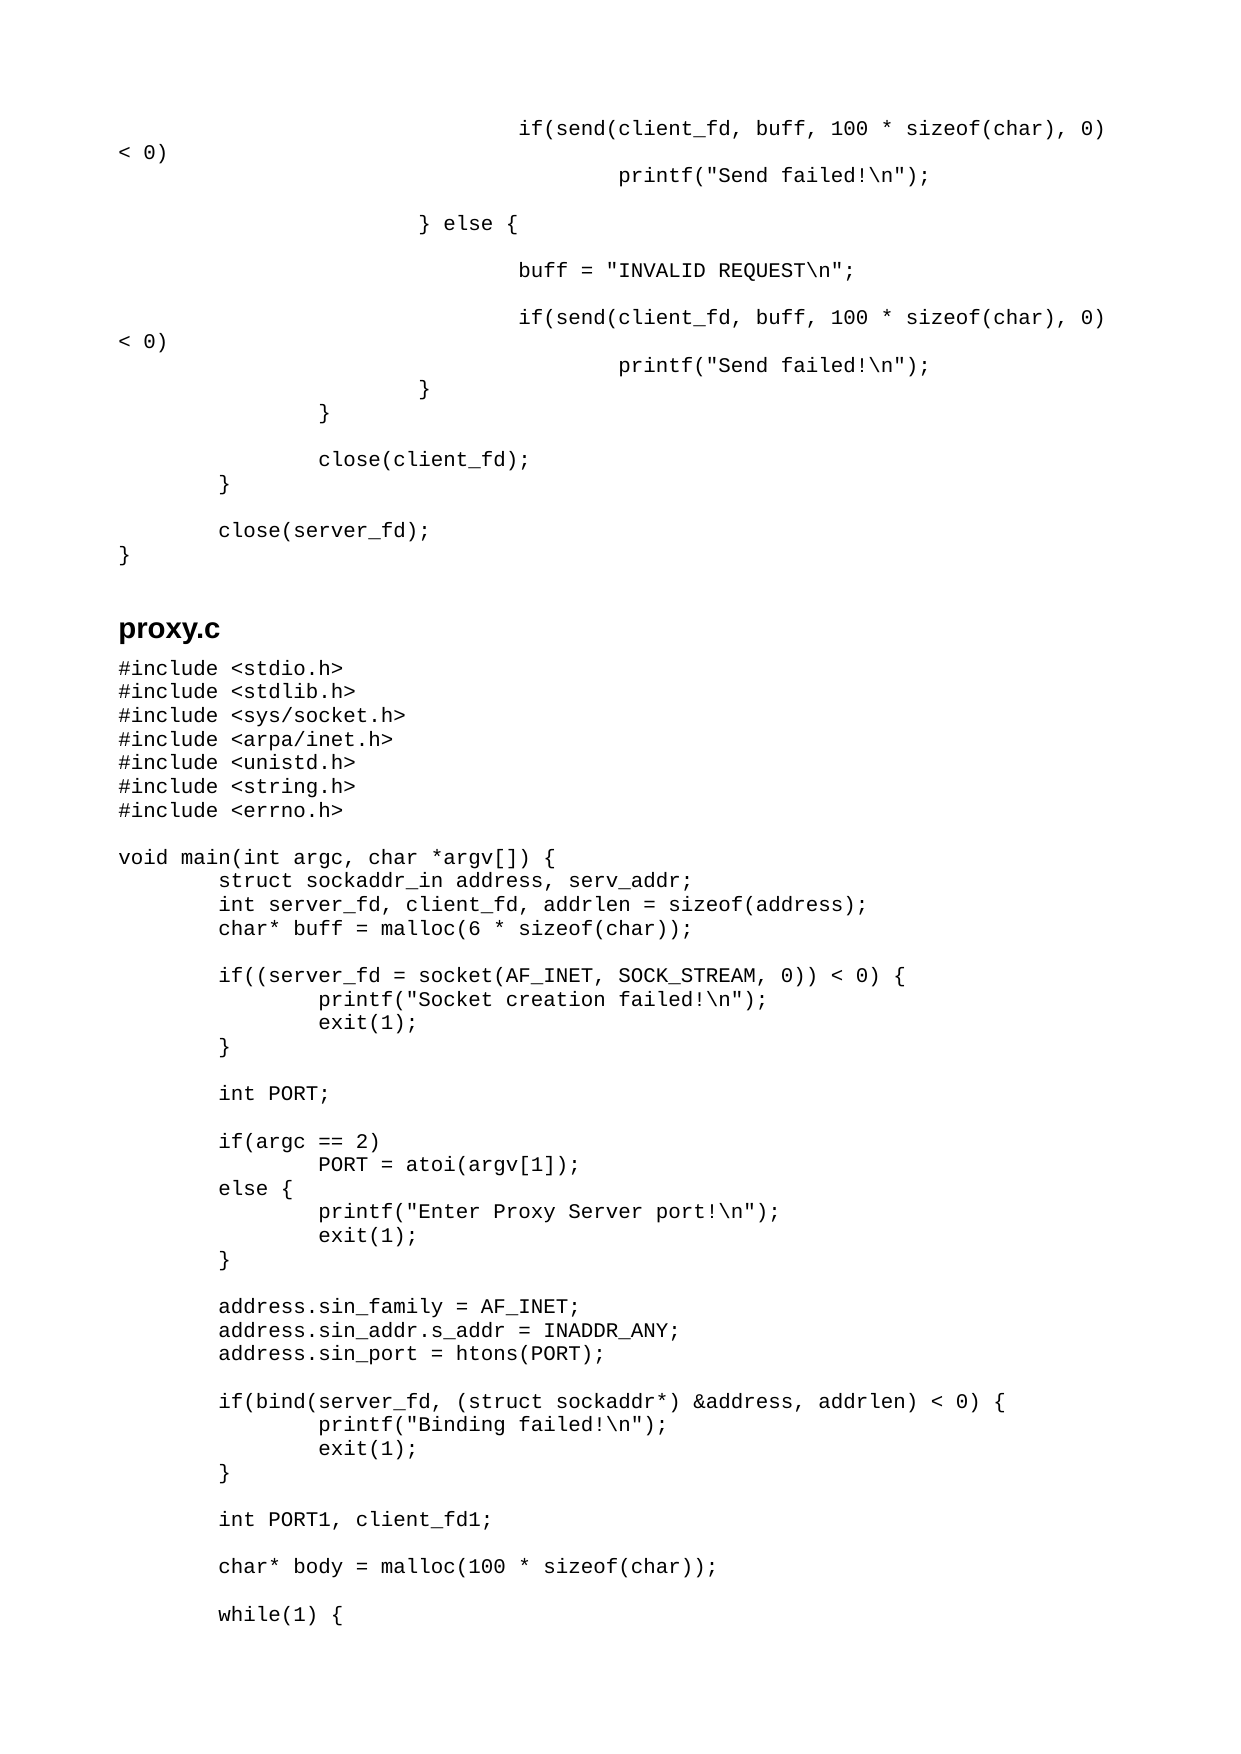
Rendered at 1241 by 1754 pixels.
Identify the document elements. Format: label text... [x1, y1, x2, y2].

text int PORT; [118, 1083, 1122, 1107]
text void main(int argc, char *argv[]) { [118, 847, 1122, 871]
text printf("Send failed!\n"); [118, 165, 1122, 189]
text address.sin_addr.s_addr = INADDR_ANY; [118, 1320, 1122, 1343]
text exit(1); [118, 1225, 1122, 1249]
text printf("Socket creation failed!\n"); [118, 989, 1122, 1012]
text } [118, 1249, 1122, 1272]
text close(server_fd); [118, 520, 1122, 544]
text #include <unistd.h> [118, 752, 1122, 776]
text if(send(client_fd, buff, 100 * sizeof(char), 0) < 0) [118, 118, 1122, 165]
text #include <arpa/inet.h> [118, 729, 1122, 752]
text } [118, 1036, 1122, 1060]
text #include <stdlib.h> [118, 681, 1122, 705]
text printf("Enter Proxy Server port!\n"); [118, 1202, 1122, 1225]
text exit(1); [118, 1438, 1122, 1462]
text struct sockaddr_in address, serv_addr; [118, 871, 1122, 894]
text int PORT1, client_fd1; [118, 1509, 1122, 1533]
text char* body = malloc(100 * sizeof(char)); [118, 1556, 1122, 1580]
text } [118, 1462, 1122, 1485]
text } else { [118, 213, 1122, 236]
text char* buff = malloc(6 * sizeof(char)); [118, 918, 1122, 941]
text close(client_fd); [118, 449, 1122, 473]
text #include <string.h> [118, 776, 1122, 799]
text int server_fd, client_fd, addrlen = sizeof(address); [118, 894, 1122, 918]
text printf("Binding failed!\n"); [118, 1414, 1122, 1438]
text if(send(client_fd, buff, 100 * sizeof(char), 0) < 0) [118, 307, 1122, 354]
text if((server_fd = socket(AF_INET, SOCK_STREAM, 0)) < 0) { [118, 965, 1122, 989]
text #include <sys/socket.h> [118, 705, 1122, 729]
subtitle proxy.c [118, 611, 1122, 645]
text while(1) { [118, 1603, 1122, 1627]
text printf("Send failed!\n"); [118, 354, 1122, 378]
text } [118, 402, 1122, 426]
text #include <errno.h> [118, 799, 1122, 823]
text buff = "INVALID REQUEST\n"; [118, 260, 1122, 284]
text } [118, 378, 1122, 402]
text if(bind(server_fd, (struct sockaddr*) &address, addrlen) < 0) { [118, 1391, 1122, 1414]
text } [118, 544, 1122, 567]
text } [118, 473, 1122, 496]
text #include <stdio.h> [118, 658, 1122, 681]
text PORT = atoi(argv[1]); [118, 1154, 1122, 1178]
text address.sin_port = htons(PORT); [118, 1343, 1122, 1367]
text address.sin_family = AF_INET; [118, 1296, 1122, 1320]
text else { [118, 1178, 1122, 1202]
text exit(1); [118, 1012, 1122, 1036]
text if(argc == 2) [118, 1131, 1122, 1154]
